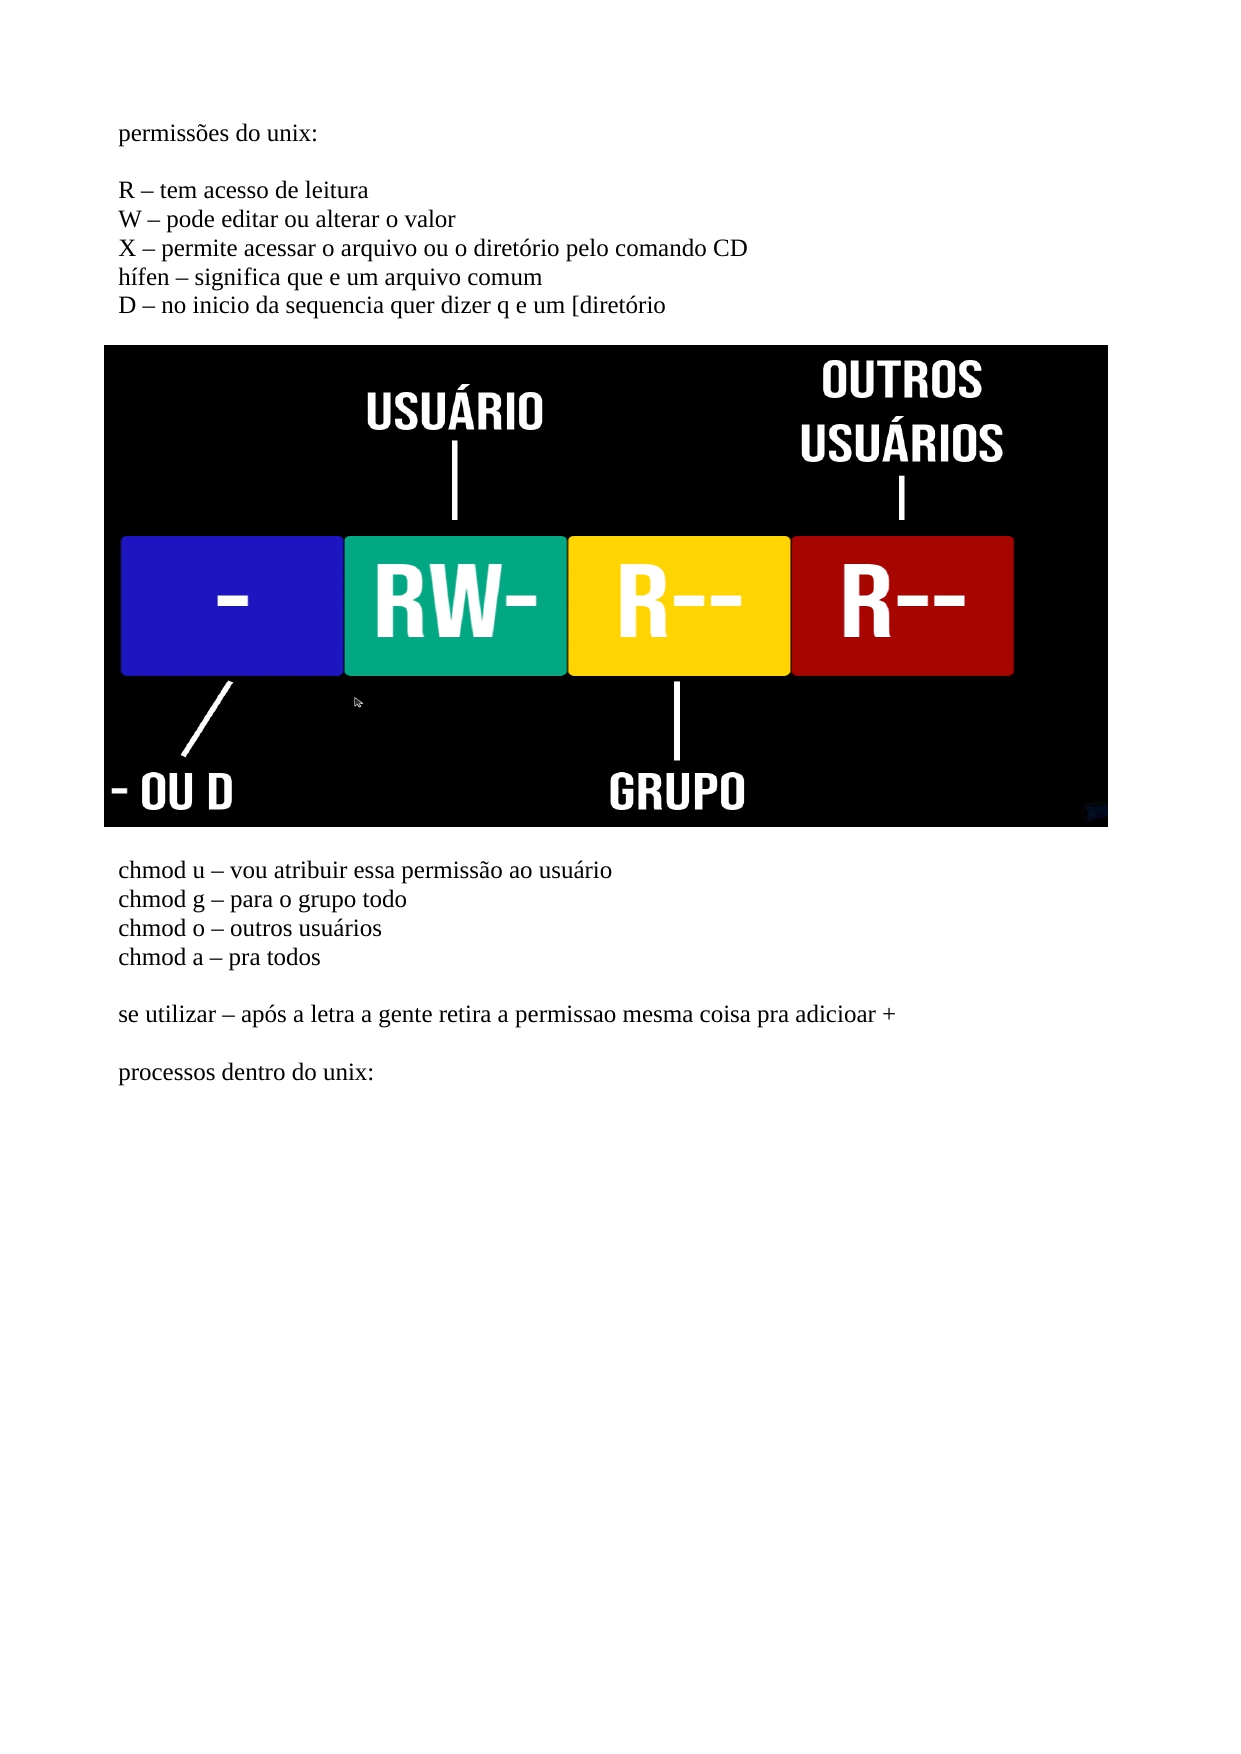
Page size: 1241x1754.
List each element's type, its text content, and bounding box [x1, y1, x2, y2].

text chmod a – pra todos [118, 942, 1122, 970]
text permissões do unix: [118, 118, 1122, 147]
text chmod u – vou atribuir essa permissão ao usuário [118, 855, 1122, 884]
text D – no inicio da sequencia quer dizer q e um [diretório [118, 291, 1122, 319]
picture [104, 345, 1108, 827]
text processos dentro do unix: [118, 1057, 1122, 1085]
text chmod g – para o grupo todo [118, 884, 1122, 913]
text R – tem acesso de leitura [118, 176, 1122, 204]
text X – permite acessar o arquivo ou o diretório pelo comando CD [118, 233, 1122, 262]
text hífen – significa que e um arquivo comum [118, 262, 1122, 291]
text chmod o – outros usuários [118, 913, 1122, 942]
text W – pode editar ou alterar o valor [118, 204, 1122, 233]
text se utilizar – após a letra a gente retira a permissao mesma coisa pra adicioar + [118, 999, 1122, 1028]
